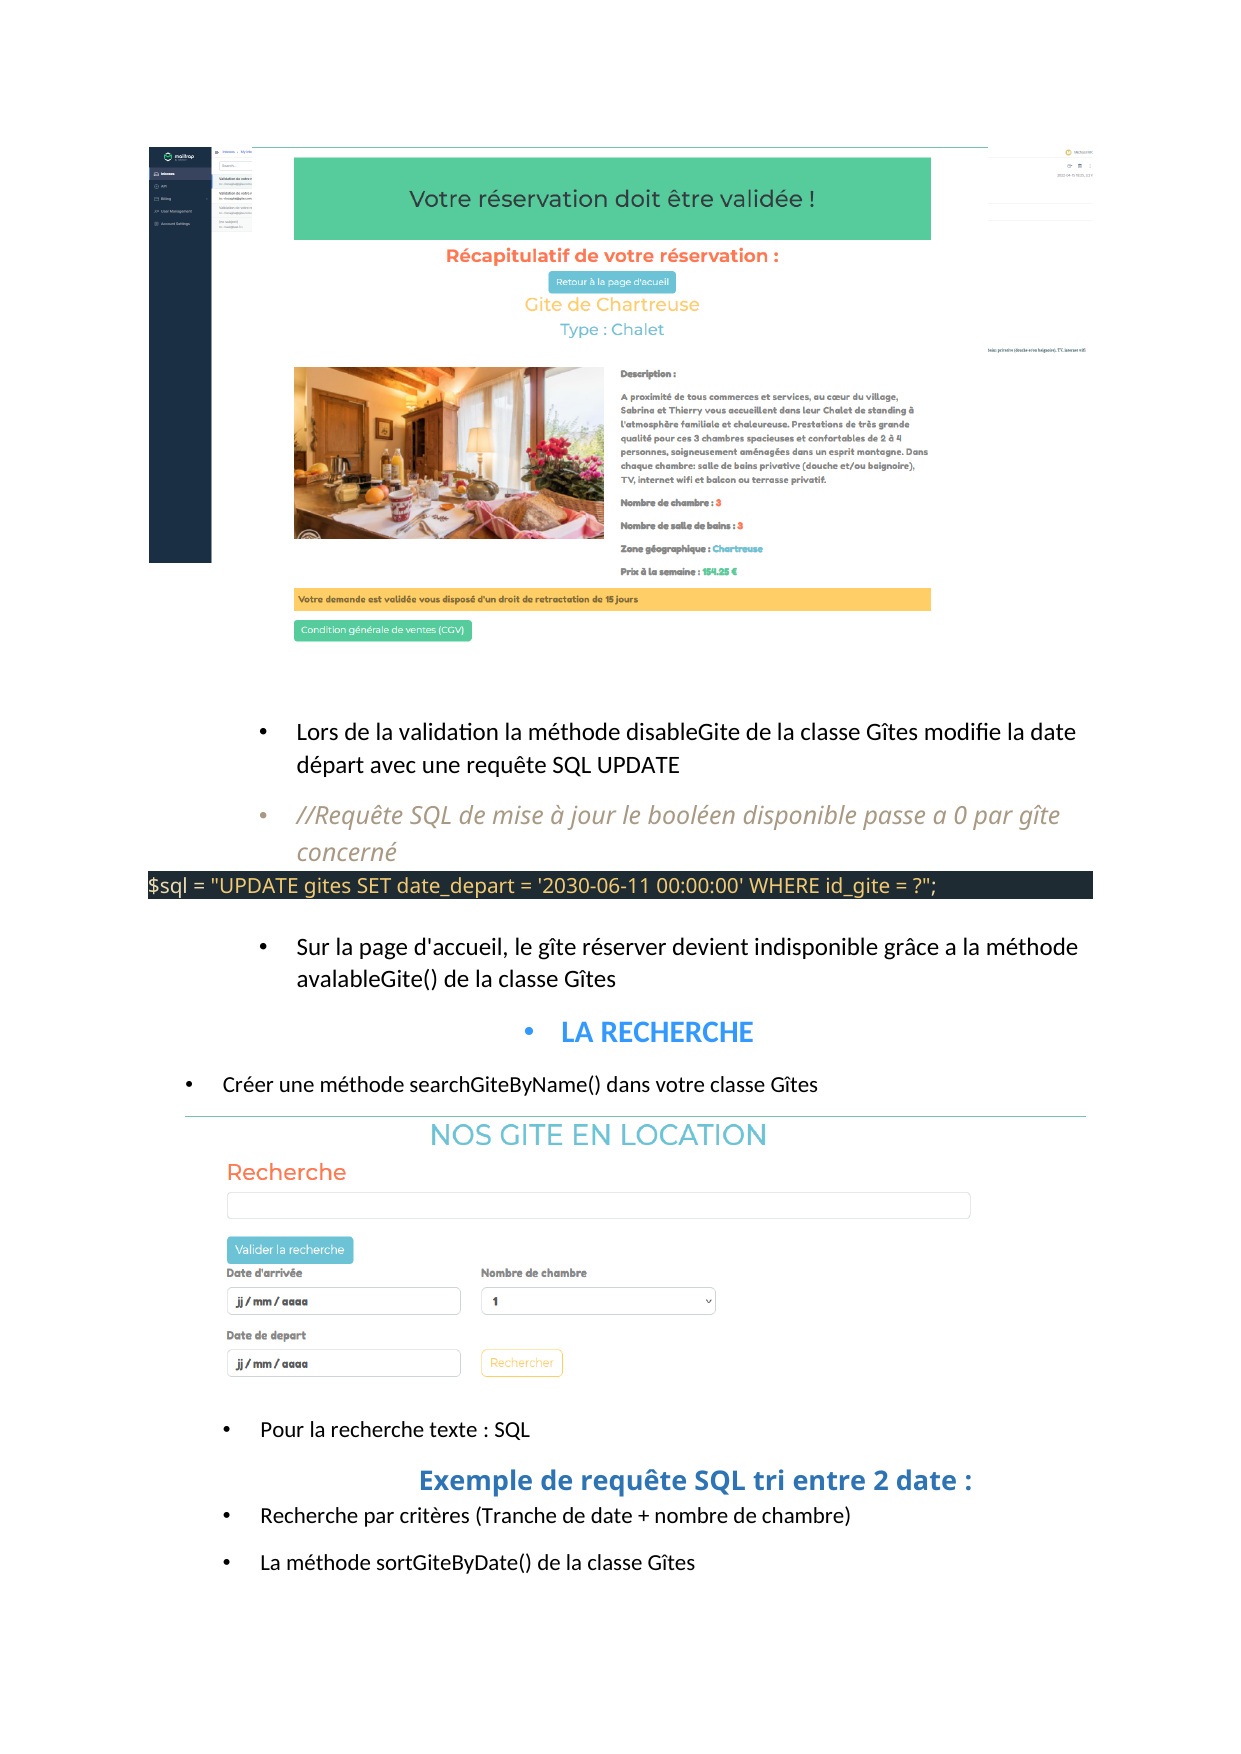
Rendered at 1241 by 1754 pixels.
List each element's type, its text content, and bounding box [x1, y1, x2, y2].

text $sql = "UPDATE gites SET date_depart = '2030-06-11 00:00:00' WHERE id_gite = ?"; [148, 871, 1093, 899]
list Sur la page d'accueil, le gîte réserver devient indisponible grâce a la méthode avalableGite() de la classe Gîtes [259, 931, 1093, 994]
list Pour la recherche texte : SQL [223, 1415, 1093, 1443]
list Lors de la validation la méthode disableGite de la classe Gîtes modifie la date départ avec une requête SQL UPDATE [259, 716, 1093, 779]
picture [185, 1116, 1086, 1397]
list Recherche par critères (Tranche de date + nombre de chambre) [223, 1501, 1093, 1529]
list La méthode sortGiteByDate() de la classe Gîtes [223, 1548, 1093, 1576]
subtitle Exemple de requête SQL tri entre 2 date : [260, 1462, 1093, 1499]
list Créer une méthode searchGiteByName() dans votre classe Gîtes [185, 1070, 1093, 1098]
list LA RECHERCHE [185, 1012, 1093, 1051]
list //Requête SQL de mise à jour le booléen disponible passe a 0 par gîte concerné [259, 798, 1093, 868]
picture [147, 147, 1093, 659]
